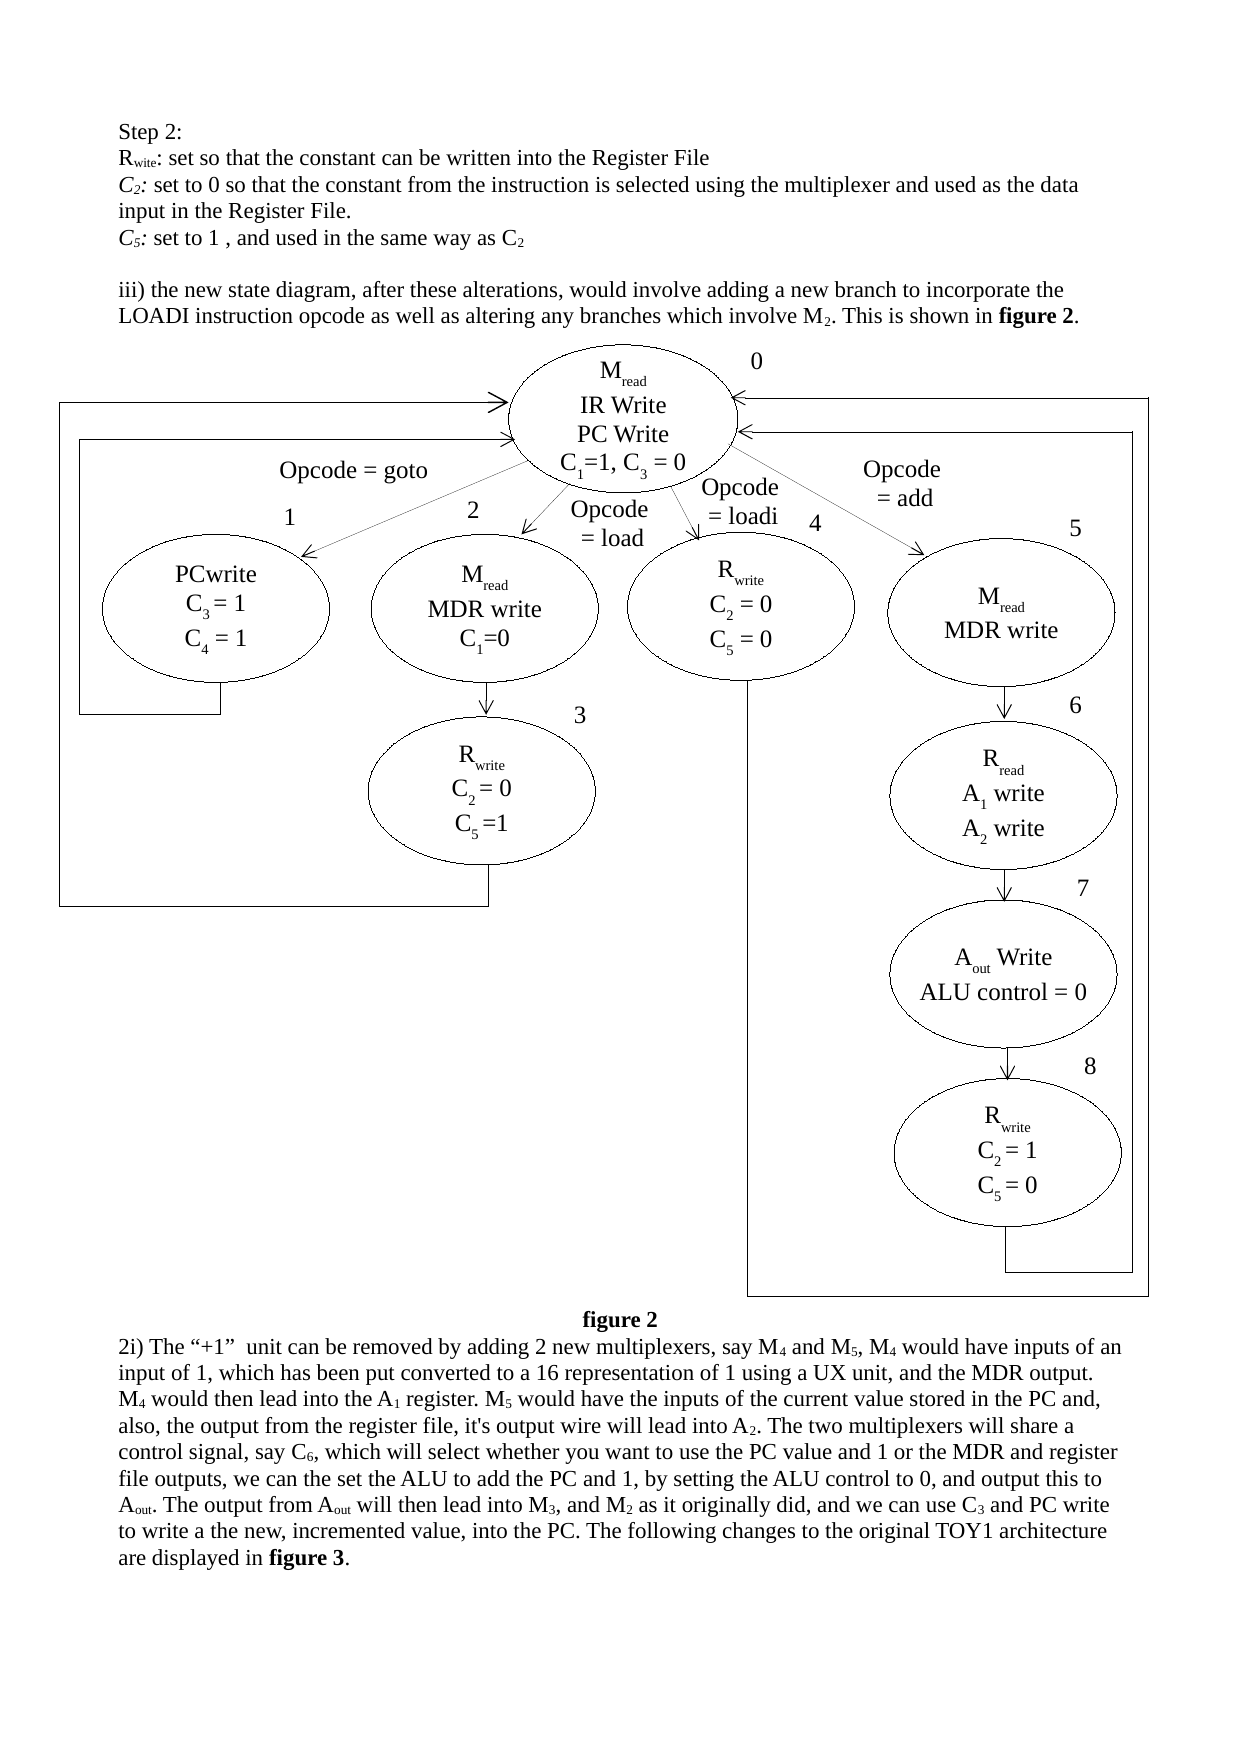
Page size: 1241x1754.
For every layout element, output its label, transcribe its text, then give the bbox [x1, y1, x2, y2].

text C2: set to 0 so that the constant from the instruction is selected using the multiplexer and used as the data input in the Register File. [118, 171, 1122, 223]
text Rwite: set so that the constant can be written into the Register File [118, 144, 1122, 171]
text 2i) The “+1” unit can be removed by adding 2 new multiplexers, say M4 and M5, M4 would have inputs of an input of 1, which has been put converted to a 16 representation of 1 using a UX unit, and the MDR output. M4 would then lead into the A1 register. M5 would have the inputs of the current value stored in the PC and, also, the output from the register file, it's output wire will lead into A2. The two multiplexers will share a control signal, say C6, which will select whether you want to use the PC value and 1 or the MDR and register file outputs, we can the set the ALU to add the PC and 1, by setting the ALU control to 0, and output this to Aout. The output from Aout will then lead into M3, and M2 as it originally did, and we can use C3 and PC write to write a the new, incremented value, into the PC. The following changes to the original TOY1 architecture are displayed in figure 3. [118, 1333, 1122, 1570]
text iii) the new state diagram, after these alterations, would involve adding a new branch to incorporate the LOADI instruction opcode as well as altering any branches which involve M2. This is shown in figure 2. [118, 276, 1122, 329]
text C5: set to 1 , and used in the same way as C2 [118, 223, 1122, 250]
text figure 2 [118, 1306, 1122, 1333]
text Step 2: [118, 118, 1122, 144]
